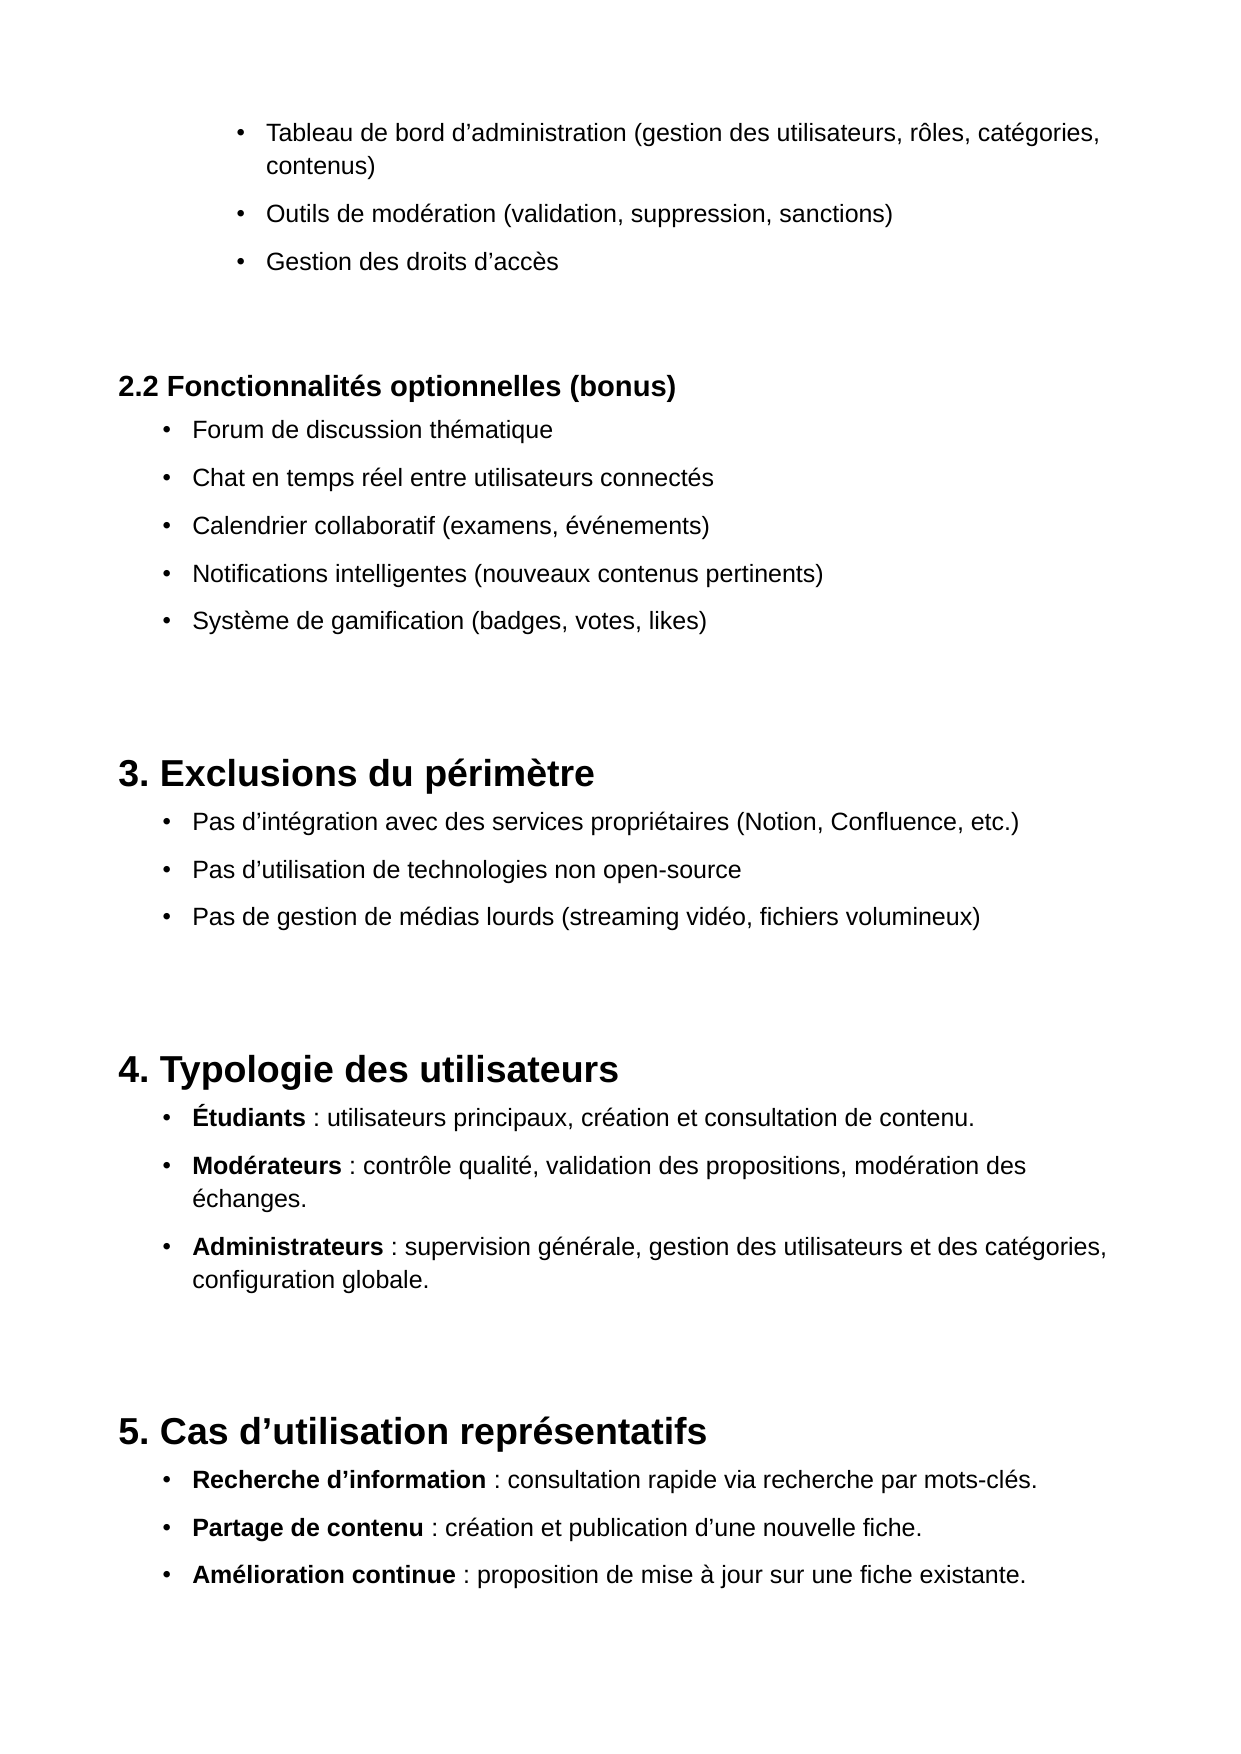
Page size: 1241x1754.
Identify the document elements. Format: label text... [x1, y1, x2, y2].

list Système de gamification (badges, votes, likes) [162, 606, 1122, 635]
subtitle 5. Cas d’utilisation représentatifs [118, 1409, 1122, 1453]
subtitle 4. Typologie des utilisateurs [118, 1047, 1122, 1091]
list Gestion des droits d’accès [236, 247, 1122, 275]
list Notifications intelligentes (nouveaux contenus pertinents) [162, 559, 1122, 587]
list Recherche d’information : consultation rapide via recherche par mots-clés. [162, 1465, 1122, 1494]
list Calendrier collaboratif (examens, événements) [162, 511, 1122, 540]
list Pas de gestion de médias lourds (streaming vidéo, fichiers volumineux) [162, 902, 1122, 931]
list Étudiants : utilisateurs principaux, création et consultation de contenu. [162, 1103, 1122, 1132]
list Chat en temps réel entre utilisateurs connectés [162, 463, 1122, 492]
list Partage de contenu : création et publication d’une nouvelle fiche. [162, 1513, 1122, 1542]
list Pas d’utilisation de technologies non open-source [162, 855, 1122, 883]
subtitle 2.2 Fonctionnalités optionnelles (bonus) [118, 369, 1122, 403]
list Outils de modération (validation, suppression, sanctions) [236, 199, 1122, 228]
list Pas d’intégration avec des services propriétaires (Notion, Confluence, etc.) [162, 807, 1122, 836]
subtitle 3. Exclusions du périmètre [118, 751, 1122, 794]
list Tableau de bord d’administration (gestion des utilisateurs, rôles, catégories, contenus) [236, 118, 1122, 180]
list Modérateurs : contrôle qualité, validation des propositions, modération des échanges. [162, 1151, 1122, 1213]
list Administrateurs : supervision générale, gestion des utilisateurs et des catégories, configuration globale. [162, 1231, 1122, 1293]
list Forum de discussion thématique [162, 416, 1122, 444]
list Amélioration continue : proposition de mise à jour sur une fiche existante. [162, 1561, 1122, 1589]
